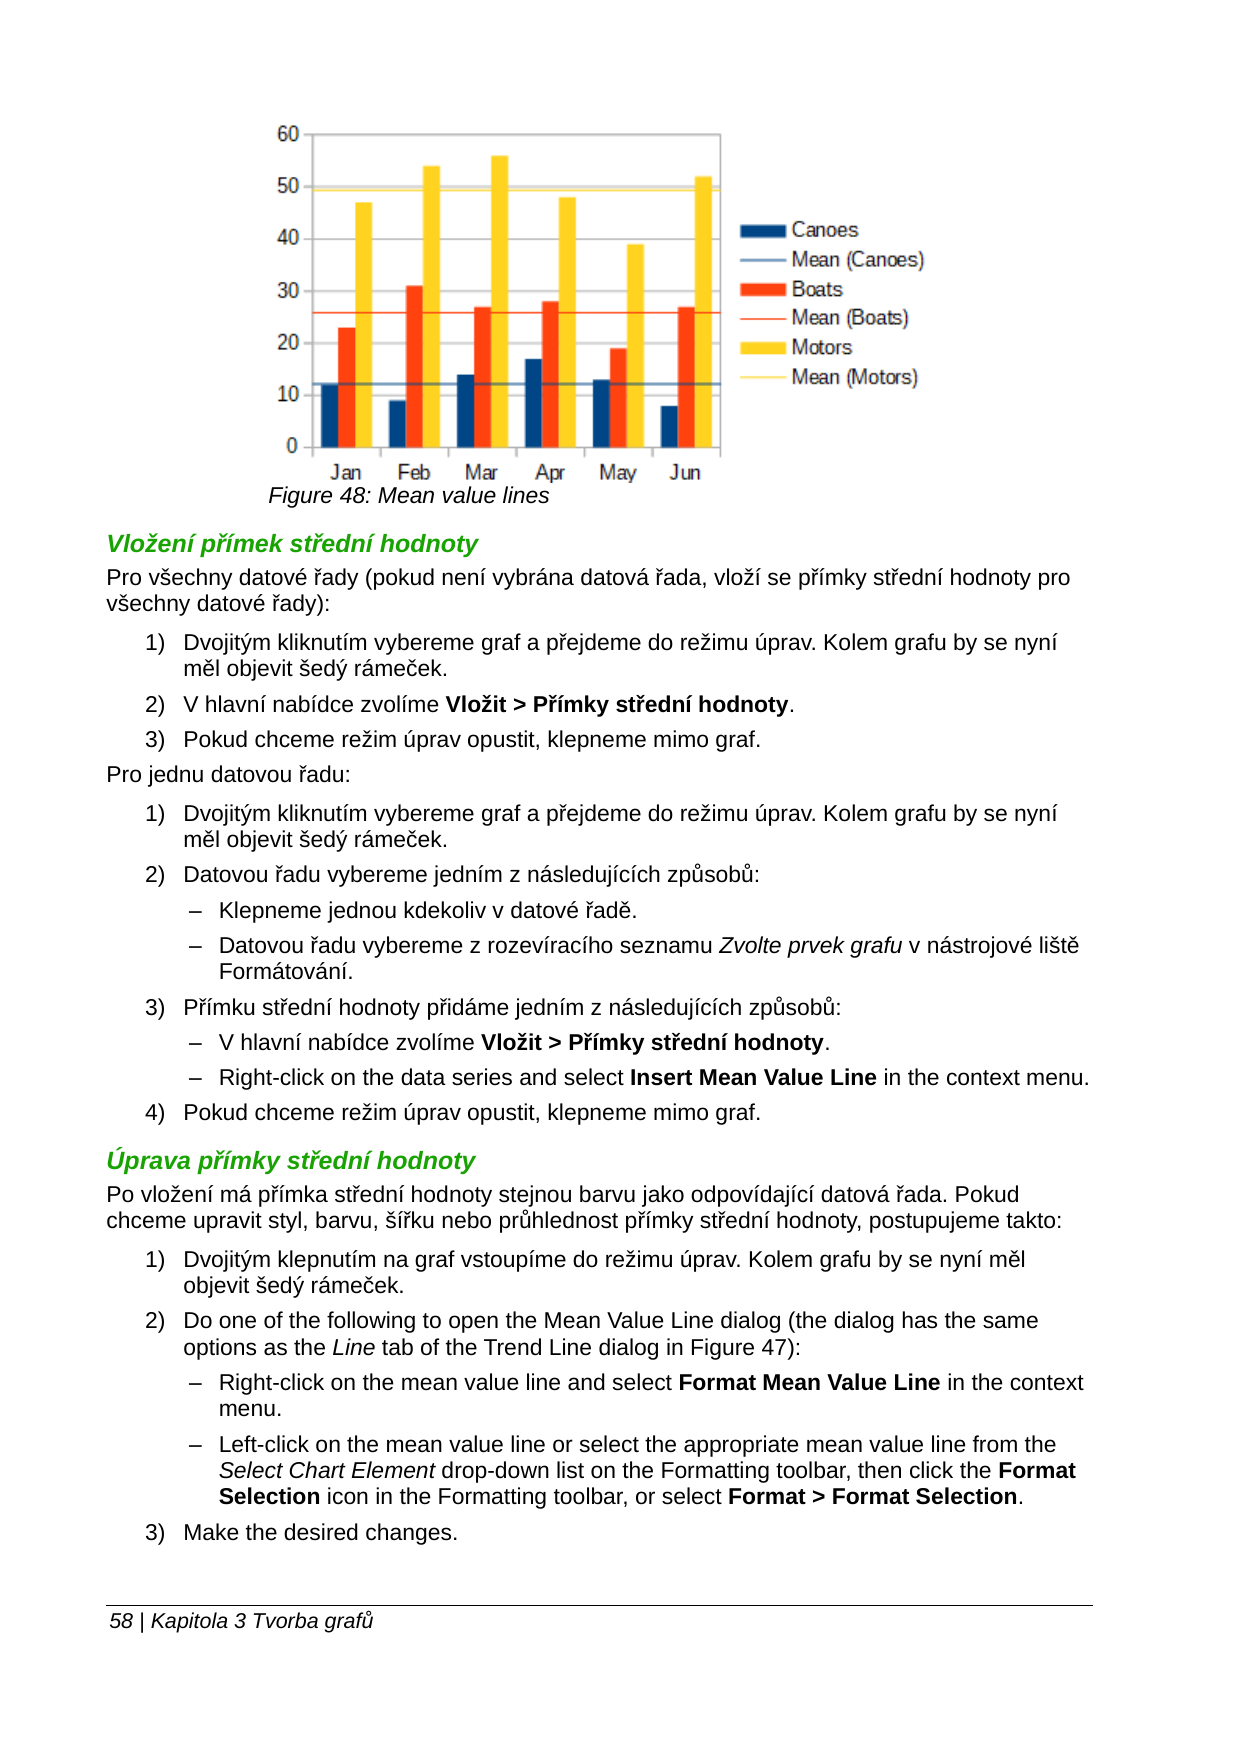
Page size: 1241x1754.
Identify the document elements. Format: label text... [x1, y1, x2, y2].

list V hlavní nabídce zvolíme Vložit > Přímky střední hodnoty. [189, 1029, 1093, 1055]
list Right-click on the data series and select Insert Mean Value Line in the context menu. [189, 1064, 1093, 1090]
list Pokud chceme režim úprav opustit, klepneme mimo graf. [165, 726, 1093, 752]
list V hlavní nabídce zvolíme Vložit > Přímky střední hodnoty. [165, 691, 1093, 717]
list Pro všechny datové řady (pokud není vybrána datová řada, vloží se přímky střední hodnoty pro všechny datové řady): [106, 564, 1093, 617]
subtitle Úprava přímky střední hodnoty [106, 1146, 1093, 1175]
text Figure 48: Mean value lines [268, 483, 931, 508]
subtitle Vložení přímek střední hodnoty [106, 529, 1093, 558]
list Klepneme jednou kdekoliv v datové řadě. [189, 897, 1093, 923]
list Datovou řadu vybereme z rozevíracího seznamu Zvolte prvek grafu v nástrojové liště Formátování. [189, 932, 1093, 984]
list Přímku střední hodnoty přidáme jedním z následujících způsobů: [165, 993, 1093, 1020]
list Datovou řadu vybereme jedním z následujících způsobů: [165, 861, 1093, 888]
list Pokud chceme režim úprav opustit, klepneme mimo graf. [165, 1099, 1093, 1125]
list Dvojitým klepnutím na graf vstoupíme do režimu úprav. Kolem grafu by se nyní měl objevit šedý rámeček. [165, 1246, 1093, 1299]
list Do one of the following to open the Mean Value Line dialog (the dialog has the same options as the Line tab of the Trend Line dialog in Figure 47): [165, 1307, 1093, 1360]
list Dvojitým kliknutím vybereme graf a přejdeme do režimu úprav. Kolem grafu by se nyní měl objevit šedý rámeček. [165, 629, 1093, 682]
list Right-click on the mean value line and select Format Mean Value Line in the context menu. [189, 1369, 1093, 1422]
list Make the desired changes. [165, 1518, 1093, 1545]
picture [268, 118, 931, 483]
list Dvojitým kliknutím vybereme graf a přejdeme do režimu úprav. Kolem grafu by se nyní měl objevit šedý rámeček. [165, 800, 1093, 853]
text Po vložení má přímka střední hodnoty stejnou barvu jako odpovídající datová řada. Pokud chceme upravit styl, barvu, šířku nebo průhlednost přímky střední hodnoty, postupujeme takto: [106, 1181, 1093, 1233]
list Pro jednu datovou řadu: [106, 761, 1093, 787]
list Left-click on the mean value line or select the appropriate mean value line from the Select Chart Element drop-down list on the Formatting toolbar, then click the Format Selection icon in the Formatting toolbar, or select Format > Format Selection. [189, 1431, 1093, 1510]
